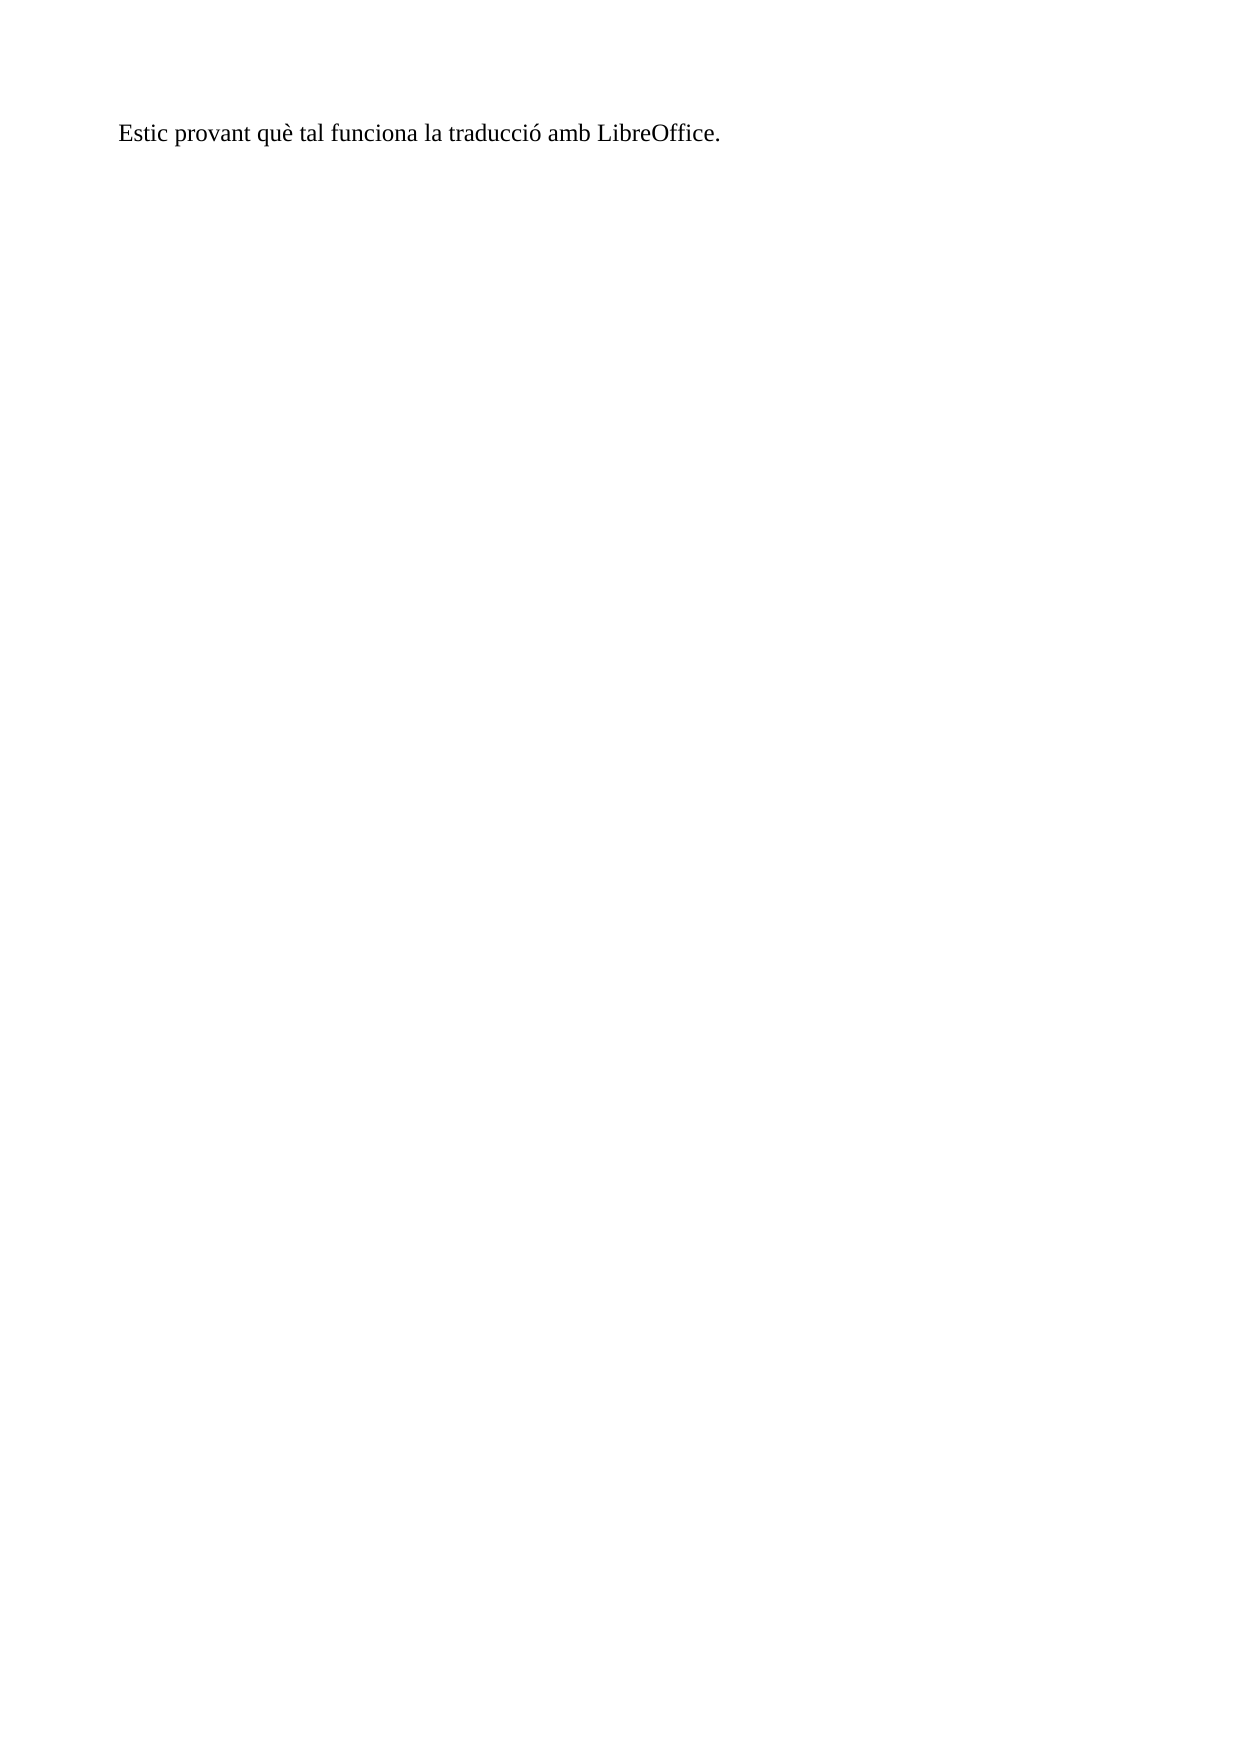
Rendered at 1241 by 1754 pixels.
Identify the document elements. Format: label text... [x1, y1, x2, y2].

text Estic provant què tal funciona la traducció amb LibreOffice. [118, 118, 1122, 147]
